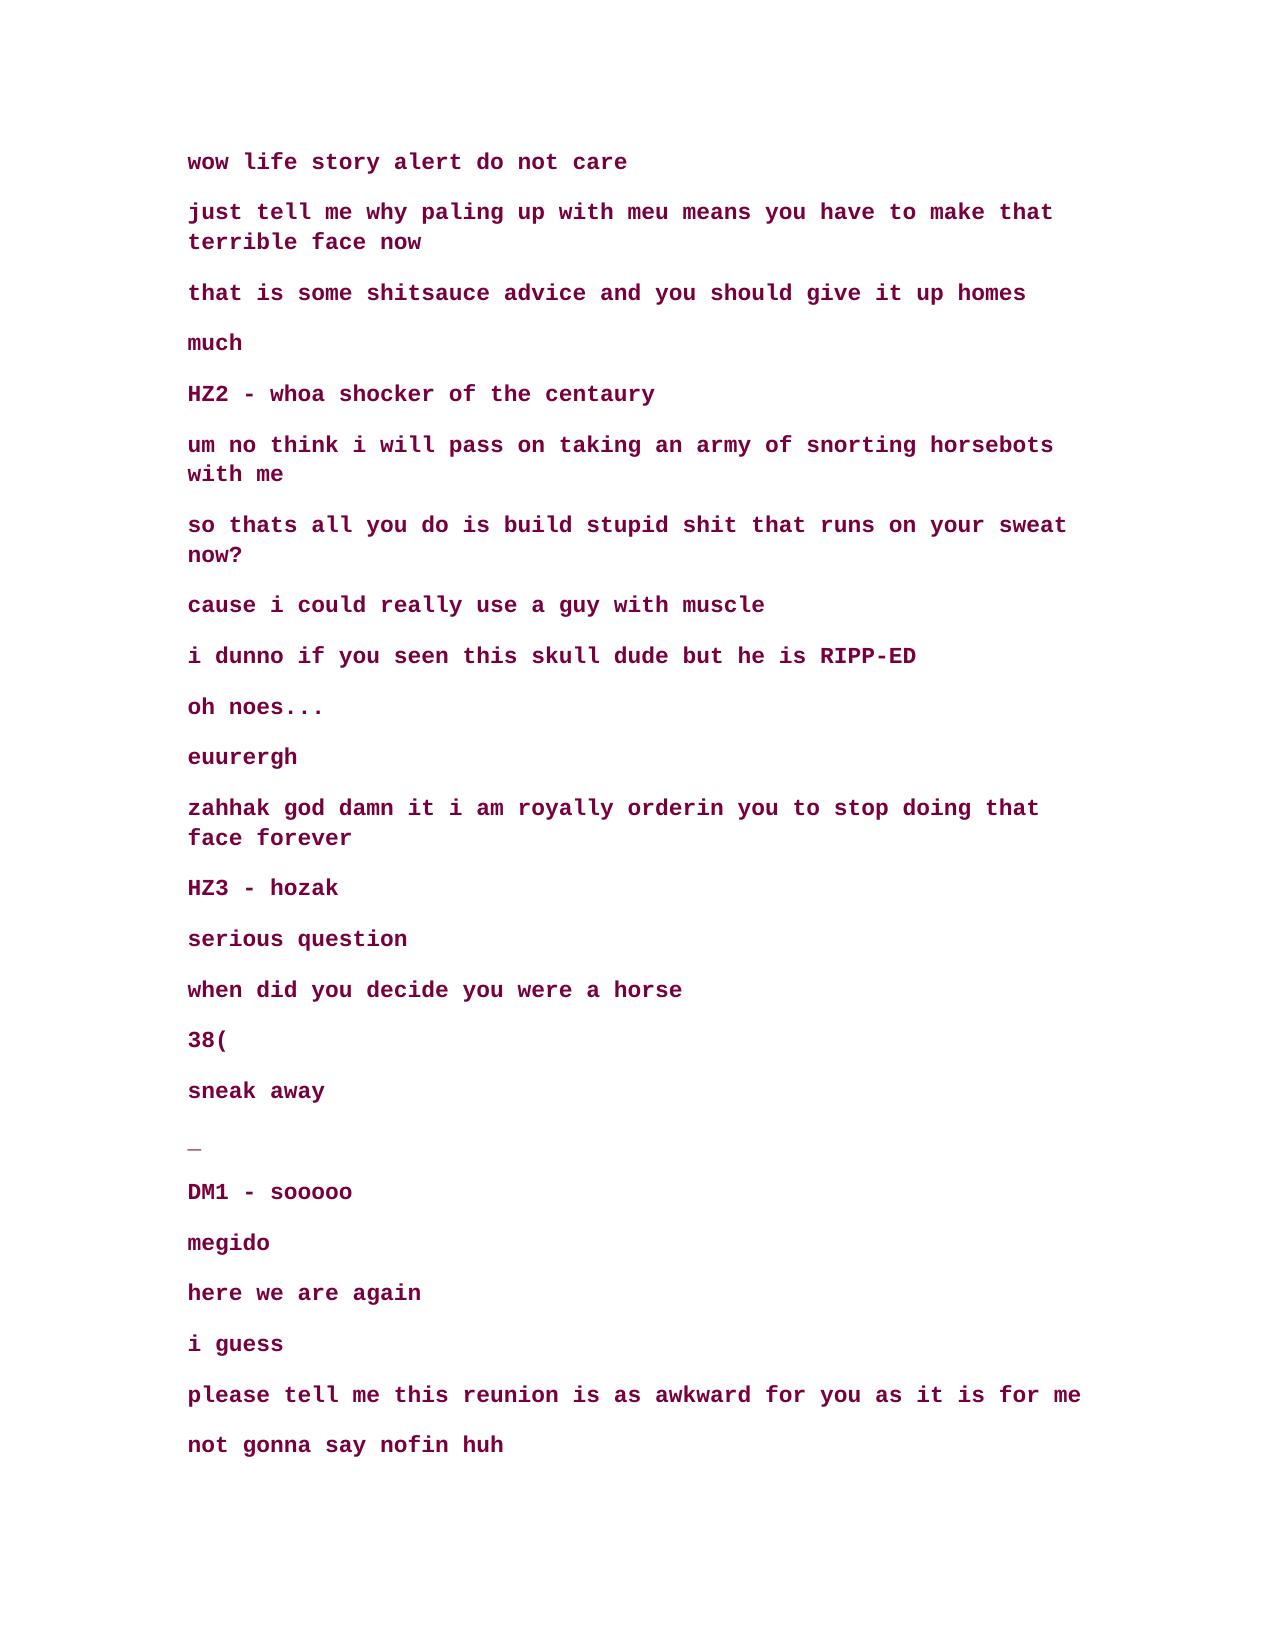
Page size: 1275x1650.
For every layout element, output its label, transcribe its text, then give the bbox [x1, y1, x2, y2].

text so thats all you do is build stupid shit that runs on your sweat now? [187, 513, 1087, 569]
text DM1 - sooooo [187, 1180, 1087, 1206]
text please tell me this reunion is as awkward for you as it is for me [187, 1383, 1087, 1409]
text sneak away [187, 1079, 1087, 1105]
text zahhak god damn it i am royally orderin you to stop doing that face forever [187, 796, 1087, 852]
text just tell me why paling up with meu means you have to make that terrible face now [187, 201, 1087, 256]
text much [187, 332, 1087, 358]
text here we are again [187, 1282, 1087, 1308]
text euurergh [187, 746, 1087, 772]
text that is some shitsauce advice and you should give it up homes [187, 281, 1087, 307]
text _ [187, 1130, 1087, 1156]
text HZ3 - hozak [187, 877, 1087, 903]
text 38( [187, 1028, 1087, 1054]
text when did you decide you were a horse [187, 978, 1087, 1004]
text i dunno if you seen this skull dude but he is RIPP-ED [187, 644, 1087, 670]
text not gonna say nofin huh [187, 1433, 1087, 1459]
text um no think i will pass on taking an army of snorting horsebots with me [187, 433, 1087, 489]
text HZ2 - whoa shocker of the centaury [187, 382, 1087, 408]
text megido [187, 1231, 1087, 1257]
text cause i could really use a guy with muscle [187, 594, 1087, 620]
text wow life story alert do not care [187, 150, 1087, 176]
text serious question [187, 927, 1087, 953]
text i guess [187, 1332, 1087, 1358]
text oh noes... [187, 695, 1087, 721]
